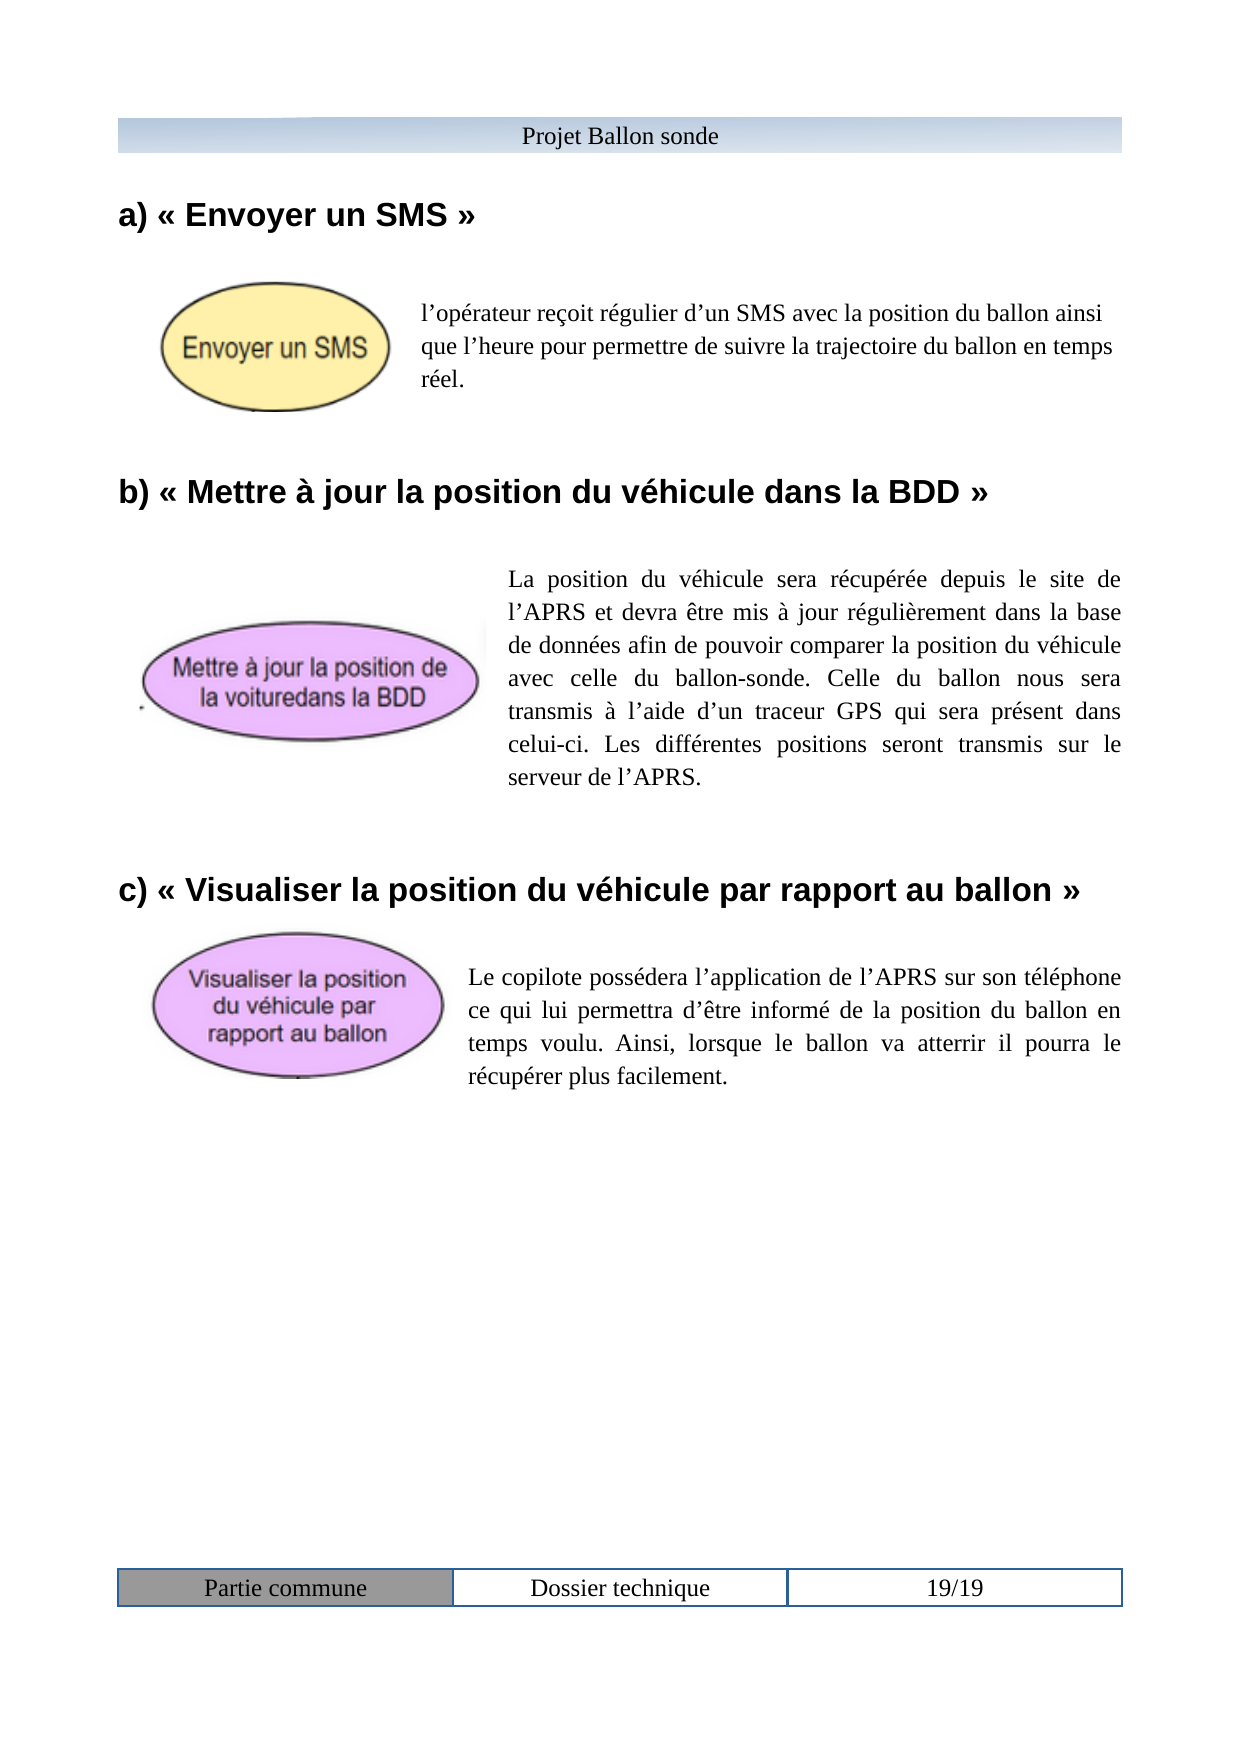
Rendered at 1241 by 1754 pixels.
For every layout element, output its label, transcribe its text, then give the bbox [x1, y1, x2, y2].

text La position du véhicule sera récupérée depuis le site de l’APRS et devra être mis à jour régulièrement dans la base de données afin de pouvoir comparer la position du véhicule avec celle du ballon-sonde. Celle du ballon nous sera transmis à l’aide d’un traceur GPS qui sera présent dans celui-ci. Les différentes positions seront transmis sur le serveur de l’APRS. [508, 564, 1122, 791]
picture [139, 266, 421, 412]
picture [138, 923, 468, 1079]
picture [139, 607, 487, 753]
subtitle c) « Visualiser la position du véhicule par rapport au ballon » [118, 870, 1122, 908]
subtitle a) « Envoyer un SMS » [118, 195, 1122, 233]
text l’opérateur reçoit régulier d’un SMS avec la position du ballon ainsi que l’heure pour permettre de suivre la trajectoire du ballon en temps réel. [421, 298, 1122, 393]
subtitle b) « Mettre à jour la position du véhicule dans la BDD » [118, 472, 1122, 510]
text Le copilote possédera l’application de l’APRS sur son téléphone ce qui lui permettra d’être informé de la position du ballon en temps voulu. Ainsi, lorsque le ballon va atterrir il pourra le récupérer plus facilement. [118, 962, 1122, 1090]
